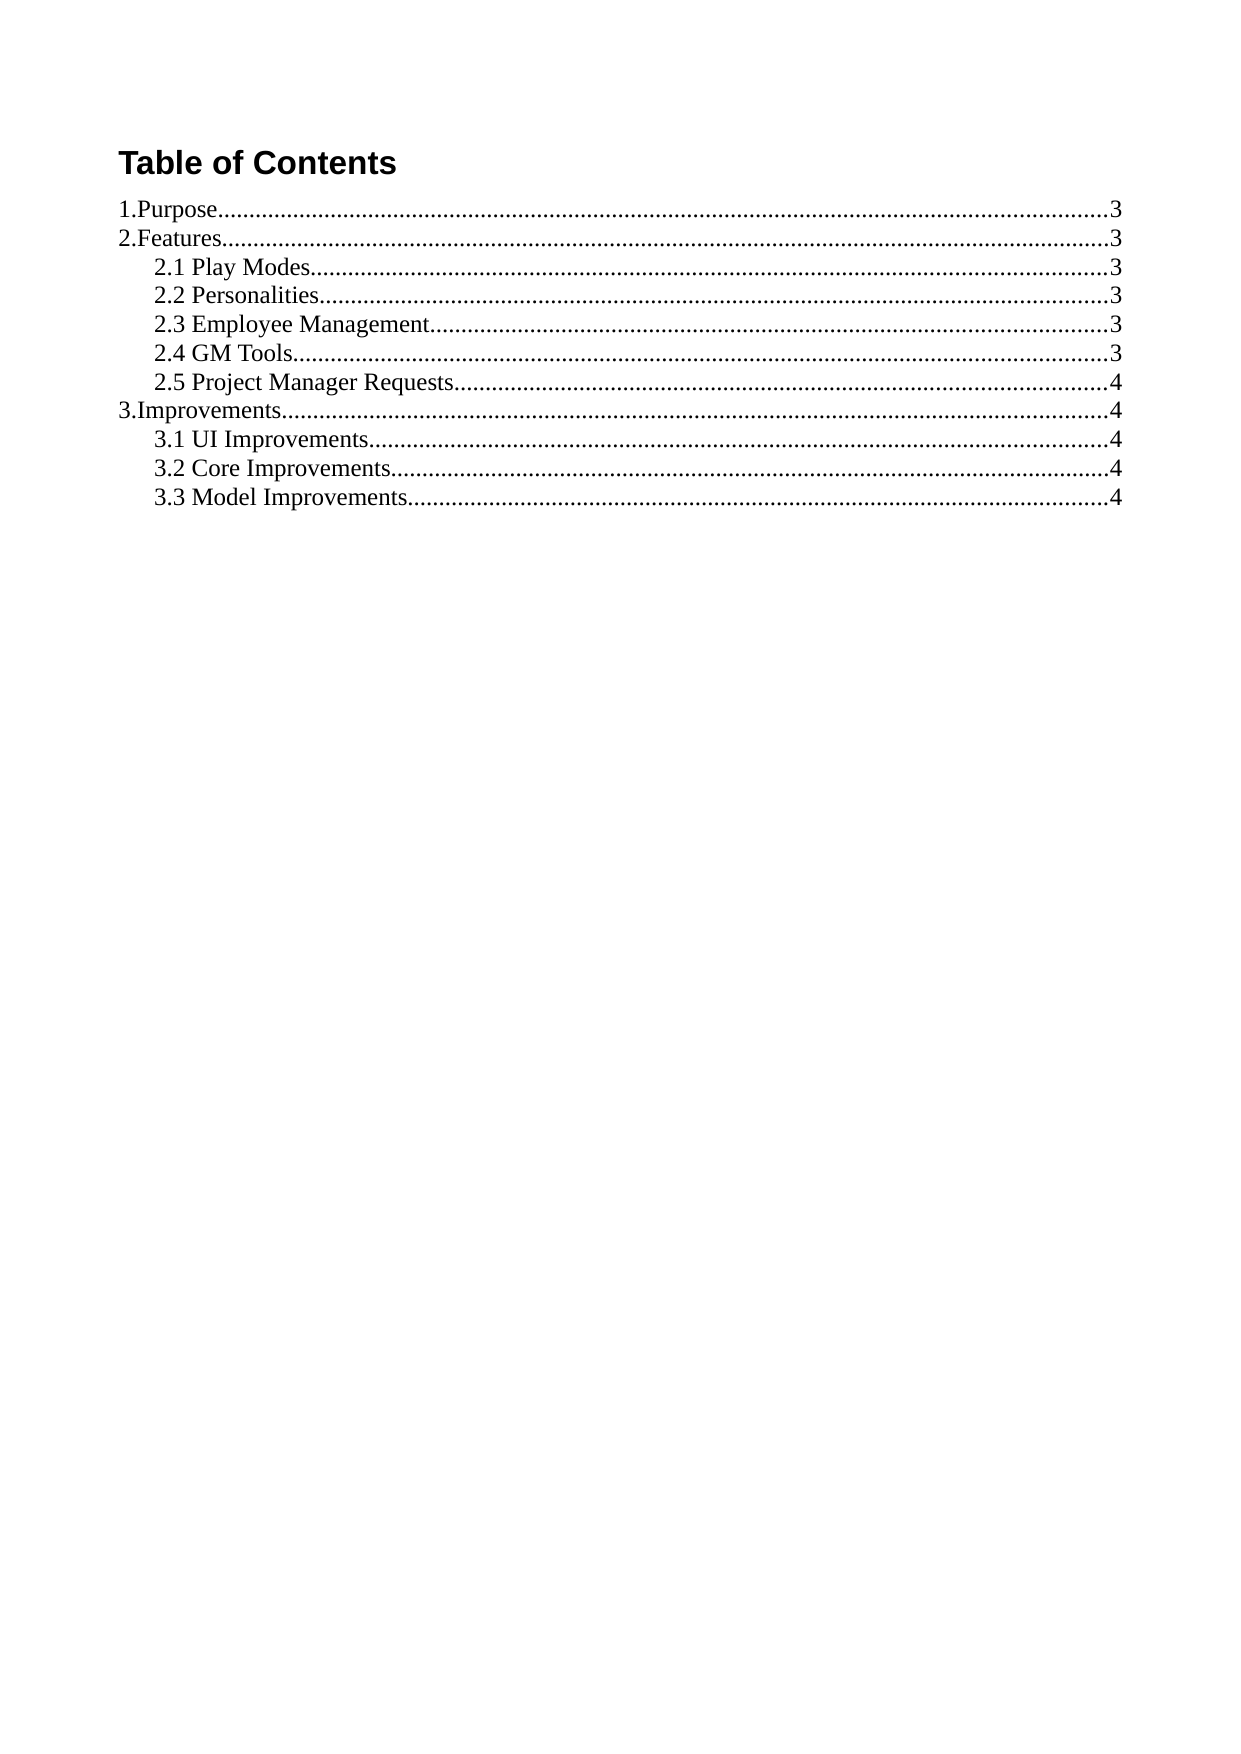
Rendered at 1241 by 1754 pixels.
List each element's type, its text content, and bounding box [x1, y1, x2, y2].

text 2.1 Play Modes 3 [148, 252, 1122, 280]
subtitle Table of Contents [118, 143, 1122, 182]
text 3.1 UI Improvements 4 [148, 424, 1122, 453]
text 2.3 Employee Management 3 [148, 309, 1122, 338]
text 2.2 Personalities 3 [148, 280, 1122, 309]
text 3.2 Core Improvements 4 [148, 453, 1122, 482]
text 3.3 Model Improvements 4 [148, 482, 1122, 510]
text 3.Improvements 4 [118, 395, 1122, 424]
text 1.Purpose 3 [118, 194, 1122, 223]
text 2.Features 3 [118, 223, 1122, 252]
text 2.5 Project Manager Requests 4 [148, 367, 1122, 395]
text 2.4 GM Tools 3 [148, 338, 1122, 367]
